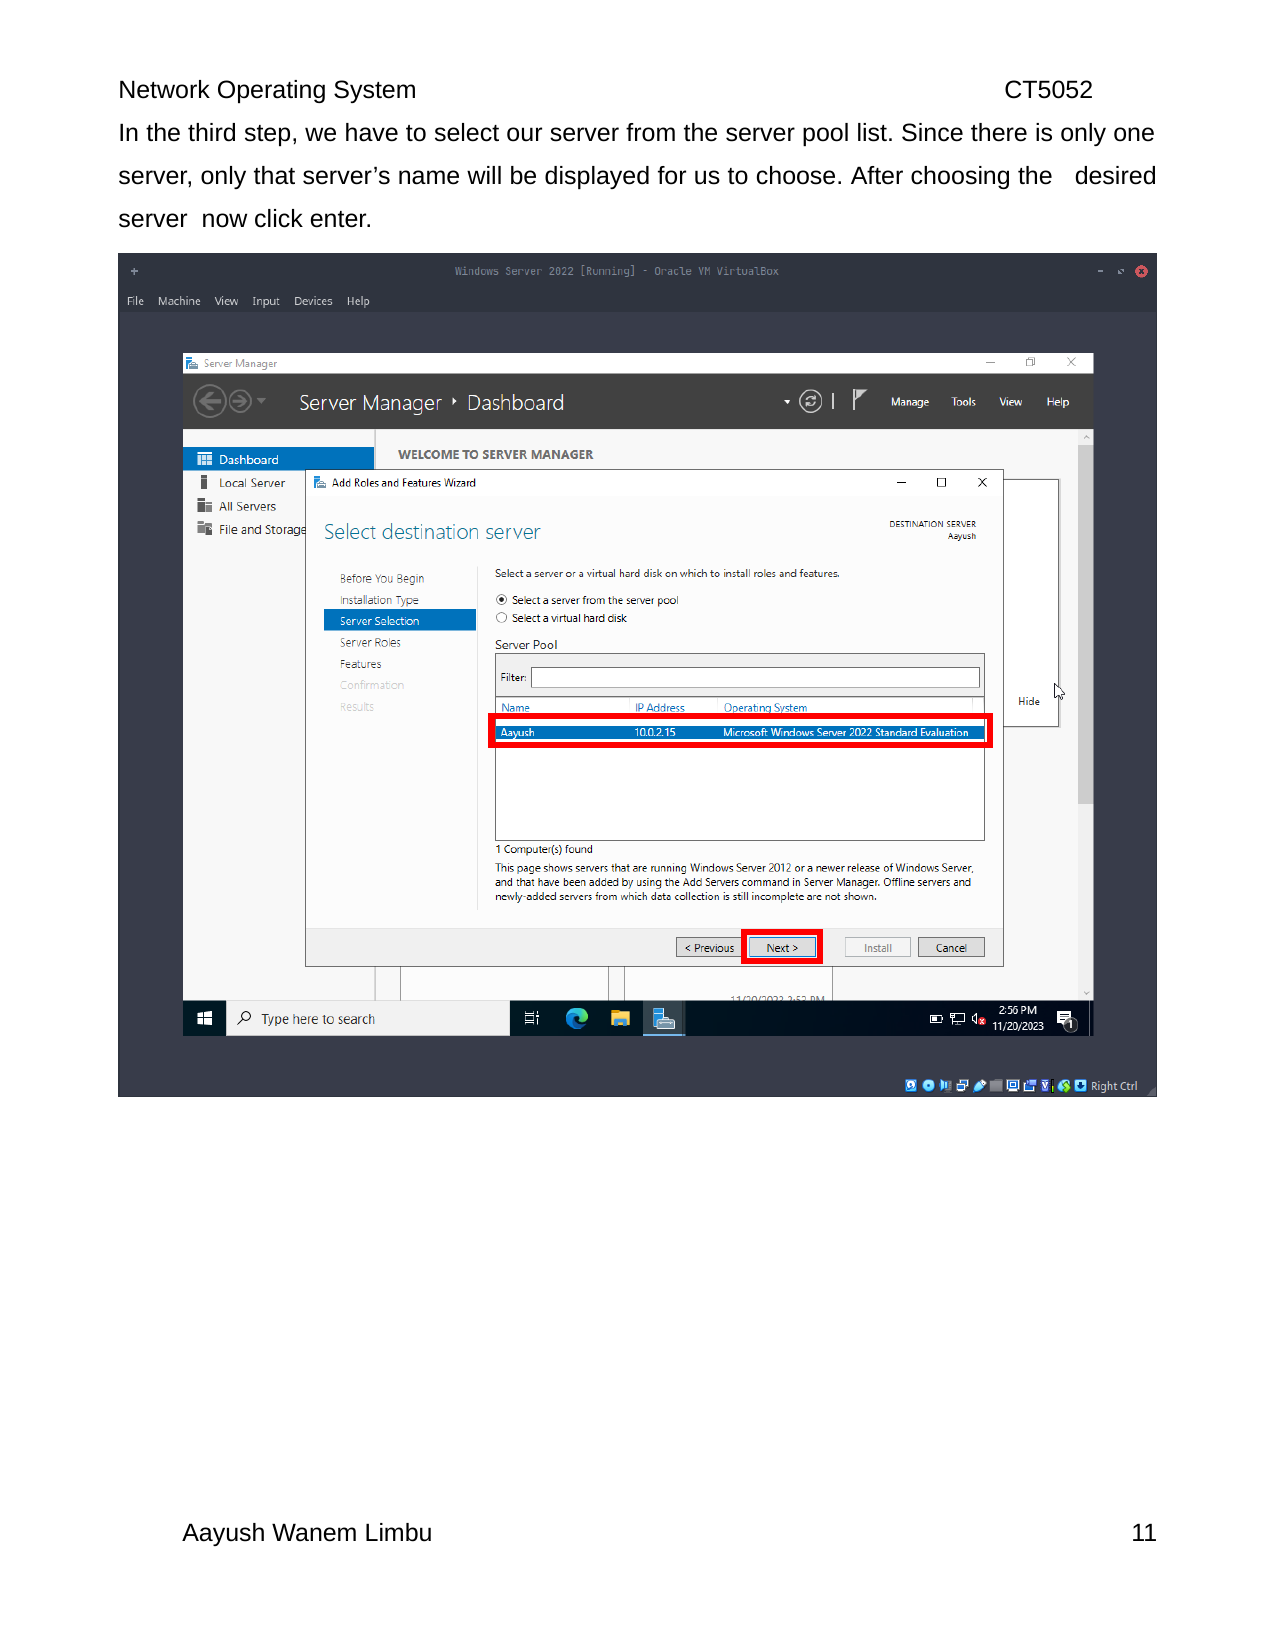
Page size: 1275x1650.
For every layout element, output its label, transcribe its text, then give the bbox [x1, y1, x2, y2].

text In the third step, we have to select our server from the server pool list. Since there is only one server, only that server’s name will be displayed for us to choose. After choosing the desired server now click enter. [118, 118, 1157, 233]
